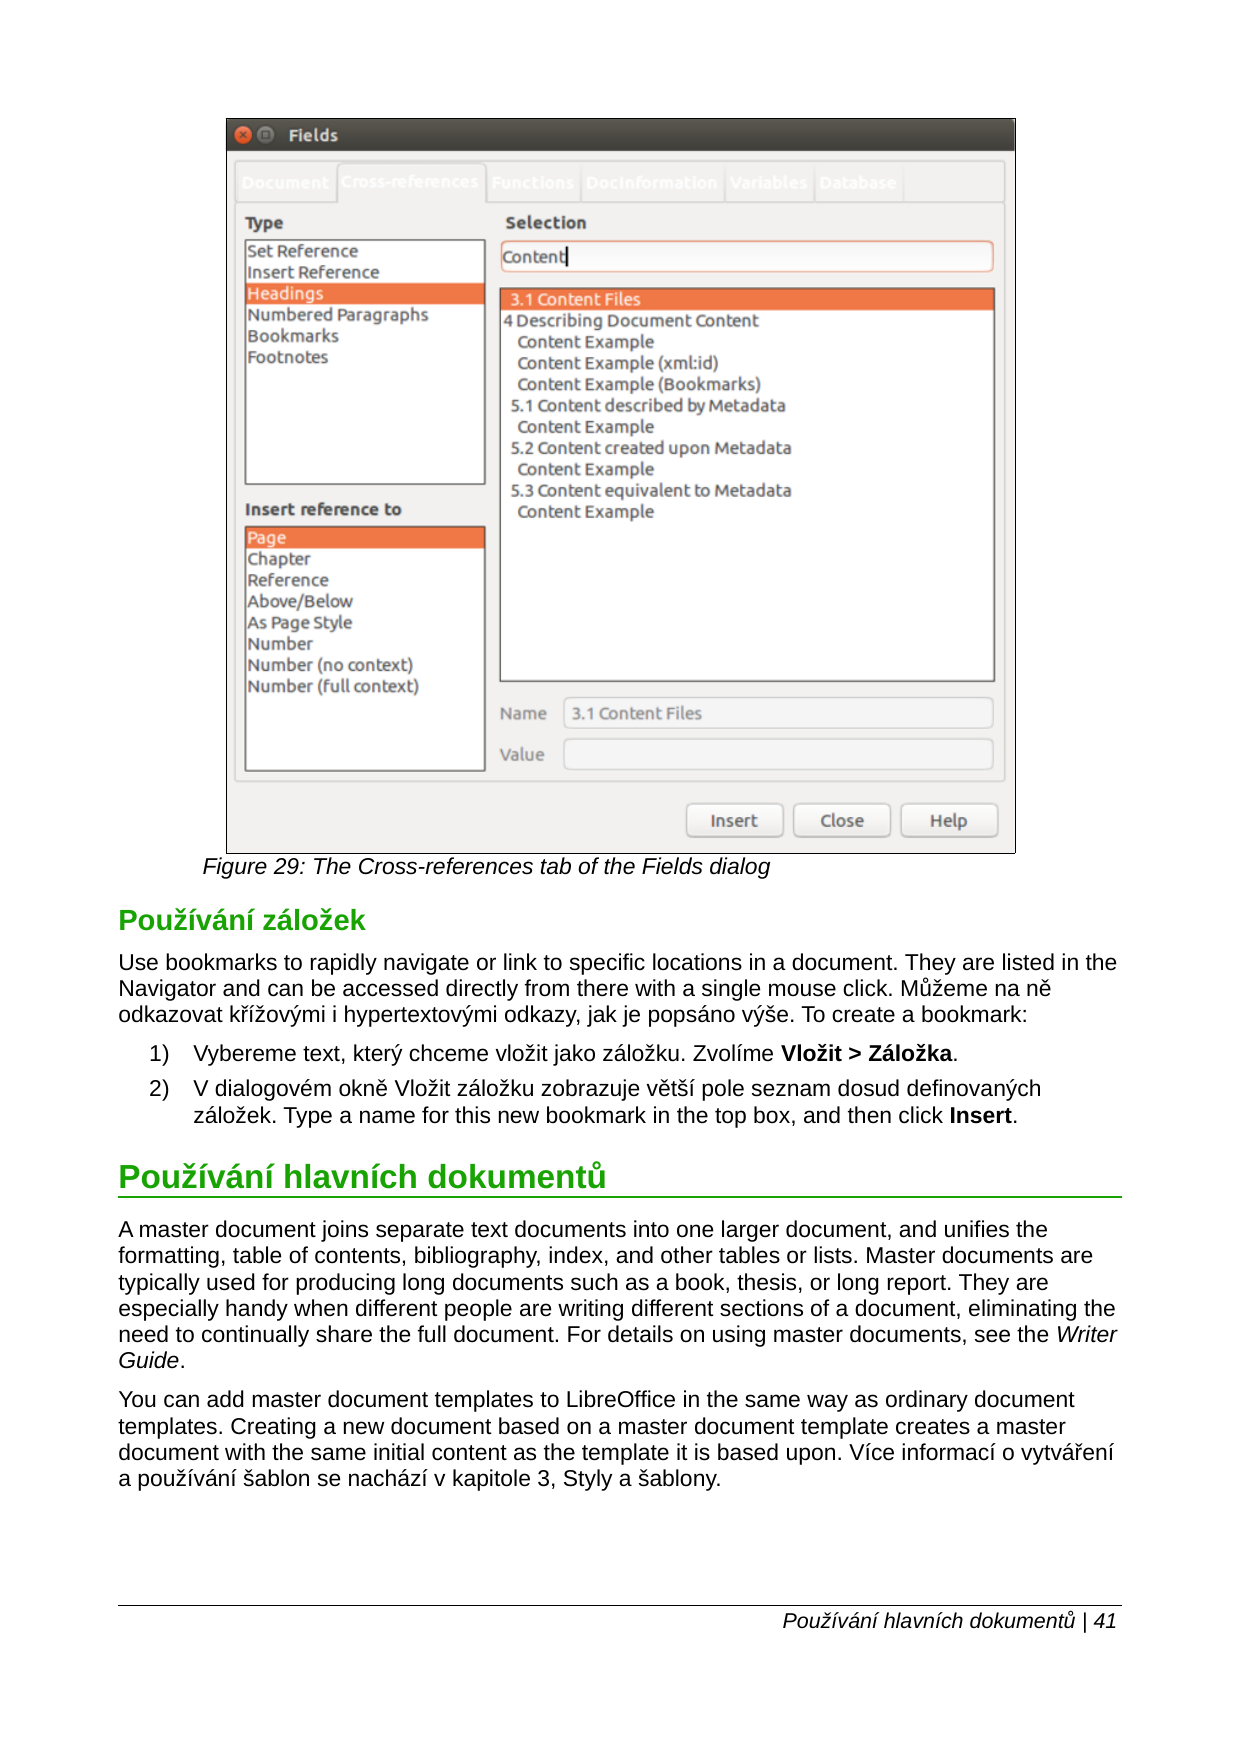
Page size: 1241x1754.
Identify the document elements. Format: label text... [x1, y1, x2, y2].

subtitle Používání hlavních dokumentů [118, 1157, 1122, 1196]
list V dialogovém okně Vložit záložku zobrazuje větší pole seznam dosud definovaných záložek. Type a name for this new bookmark in the top box, and then click Insert. [169, 1075, 1122, 1128]
text Figure 29: The Cross-references tab of the Fields dialog [202, 118, 1038, 879]
text You can add master document templates to LibreOffice in the same way as ordinary document templates. Creating a new document based on a master document template creates a master document with the same initial content as the template it is based upon. Více informací o vytváření a používání šablon se nachází v kapitole 3, Styly a šablony. [118, 1386, 1122, 1492]
picture [227, 119, 1015, 853]
text Use bookmarks to rapidly navigate or link to specific locations in a document. They are listed in the Navigator and can be accessed directly from there with a single mouse click. Můžeme na ně odkazovat křížovými i hypertextovými odkazy, jak je popsáno výše. To create a bookmark: [118, 948, 1122, 1028]
text A master document joins separate text documents into one larger document, and unifies the formatting, table of contents, bibliography, index, and other tables or lists. Master documents are typically used for producing long documents such as a book, thesis, or long report. They are especially handy when different people are writing different sections of a document, eliminating the need to continually share the full document. For details on using master documents, see the Writer Guide. [118, 1216, 1122, 1374]
subtitle Používání záložek [118, 903, 1122, 937]
list Vybereme text, který chceme vložit jako záložku. Zvolíme Vložit > Záložka. [169, 1040, 1122, 1066]
